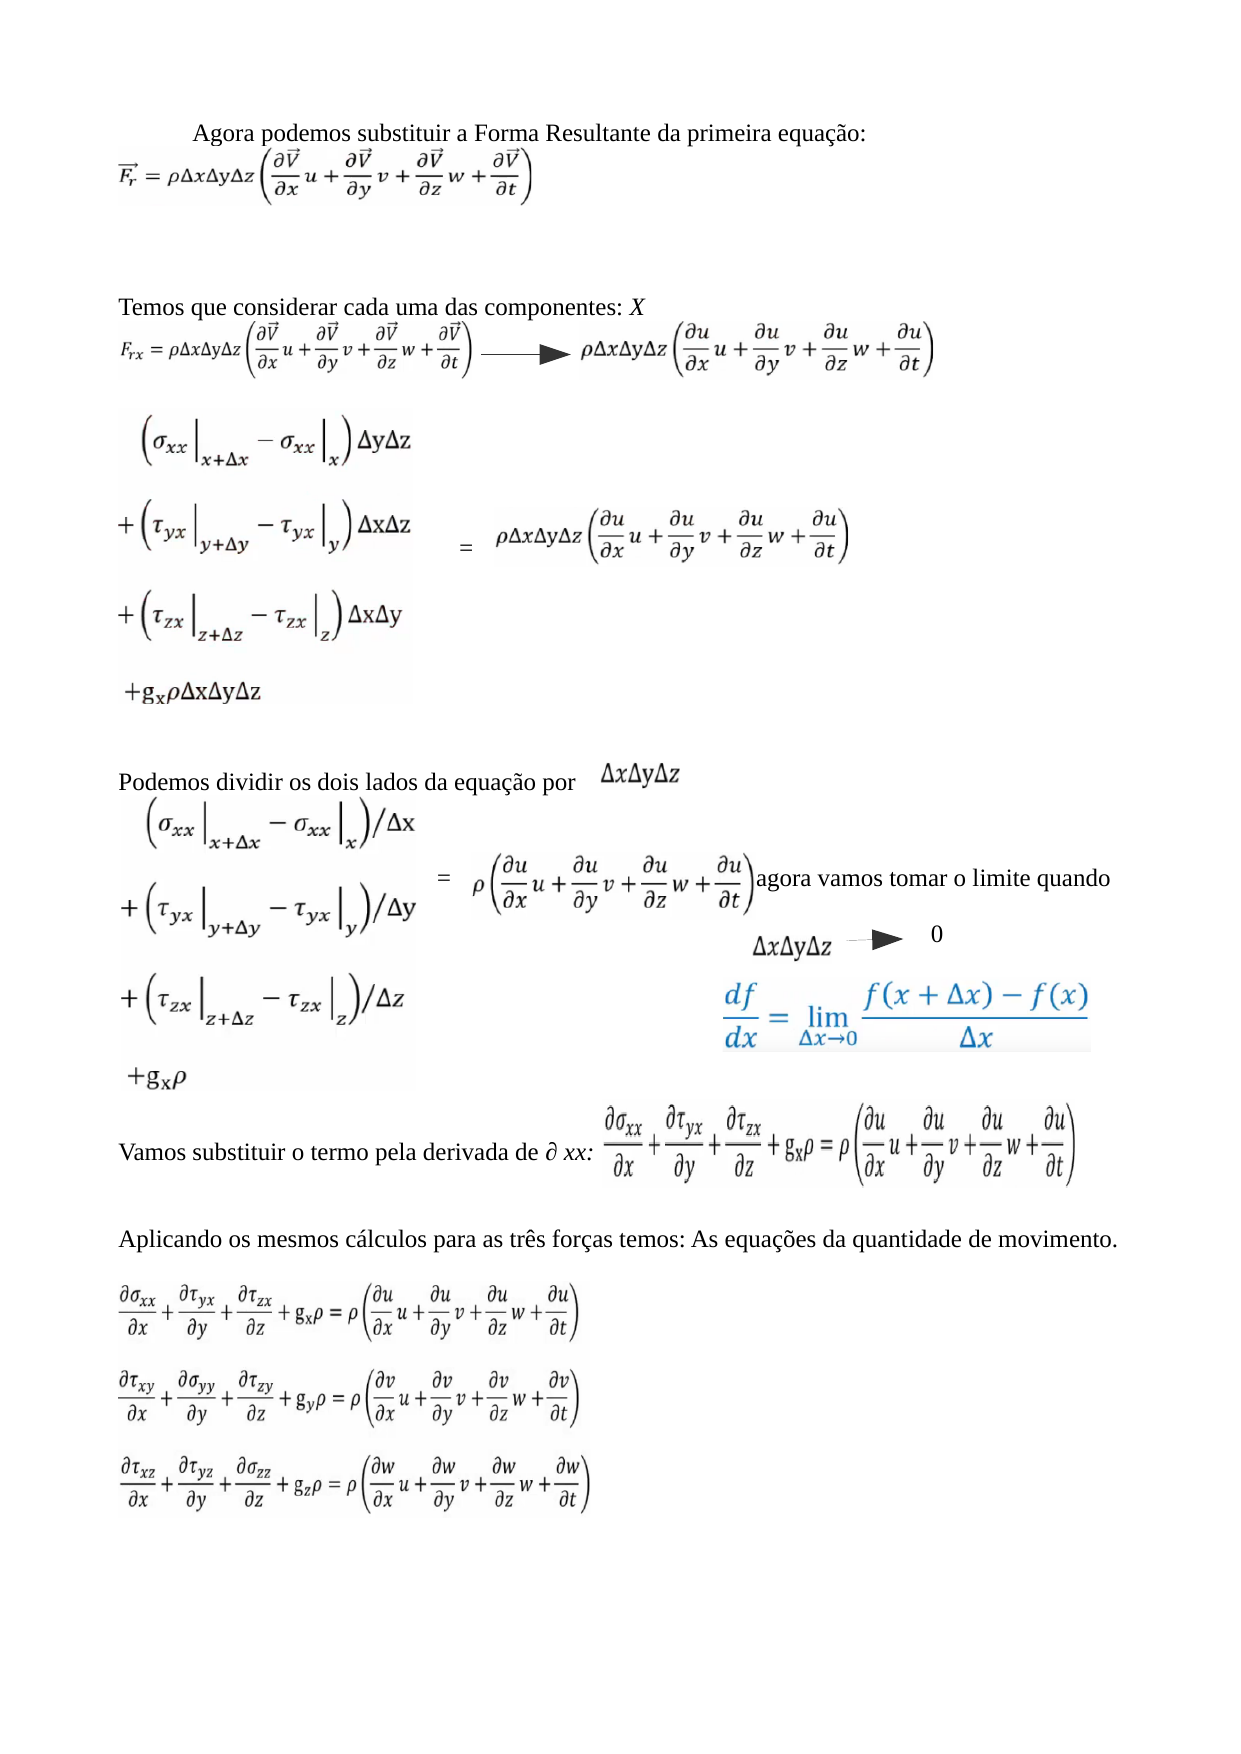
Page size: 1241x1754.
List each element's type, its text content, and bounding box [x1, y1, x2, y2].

picture [118, 146, 532, 206]
text Vamos substituir o termo pela derivada de ∂ xx: [118, 1137, 602, 1166]
text = [414, 409, 1122, 704]
text Agora podemos substituir a Forma Resultante da primeira equação: [118, 118, 1122, 147]
picture [600, 761, 680, 790]
picture [578, 321, 934, 380]
picture [493, 507, 849, 567]
text Temos que considerar cada uma das componentes: X [118, 292, 1122, 321]
text = [417, 853, 470, 919]
text [1075, 1137, 1122, 1166]
picture [602, 1099, 1075, 1188]
picture [121, 795, 417, 1091]
text Podemos dividir os dois lados da equação por [118, 762, 1122, 795]
picture [722, 977, 1091, 1052]
picture [118, 1281, 591, 1518]
picture [118, 408, 414, 704]
picture [118, 321, 473, 380]
picture [470, 852, 756, 920]
text agora vamos tomar o limite quando [756, 853, 1122, 919]
text Aplicando os mesmos cálculos para as três forças temos: As equações da quantidade de movimento. [118, 1224, 1122, 1252]
text 0 [417, 919, 1122, 948]
picture [752, 935, 832, 964]
